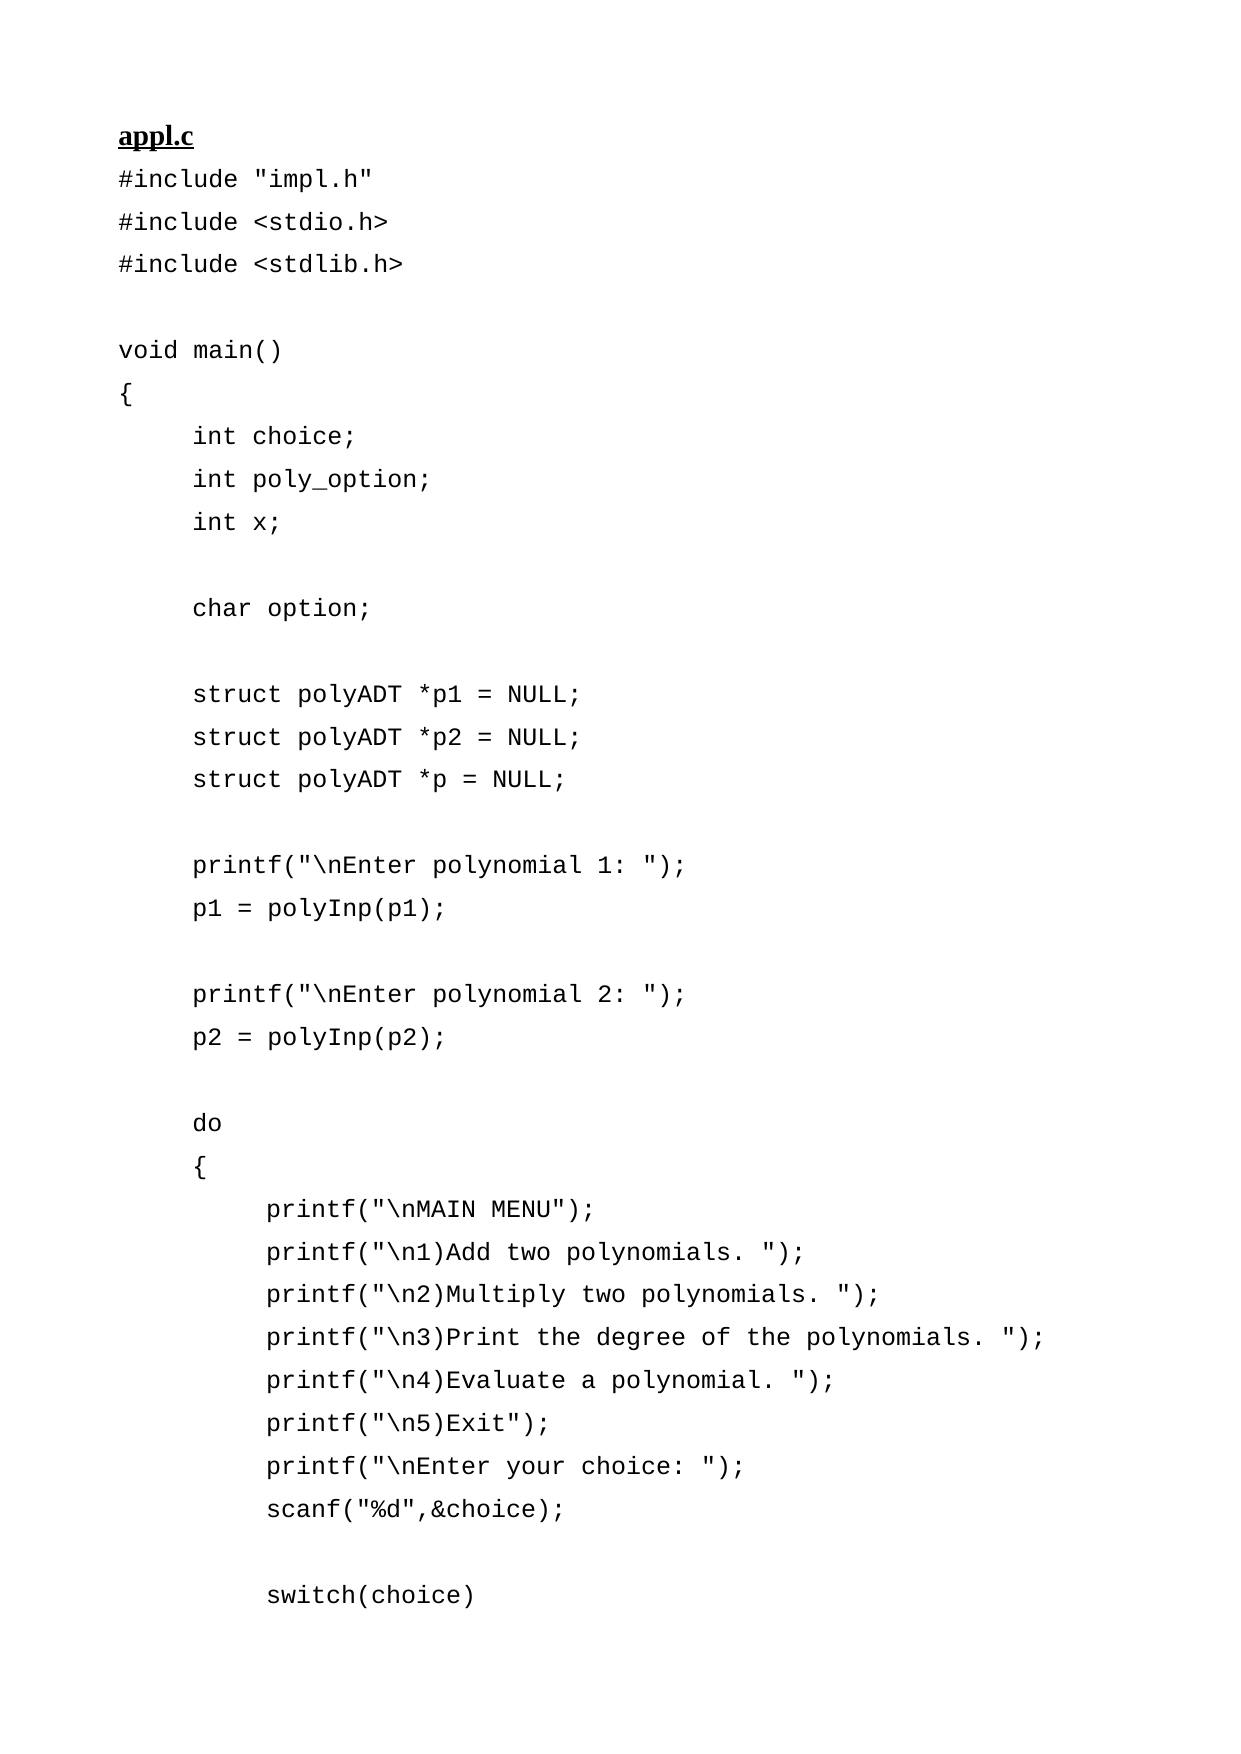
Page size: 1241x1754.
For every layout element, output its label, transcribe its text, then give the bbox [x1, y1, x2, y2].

text printf("\nEnter polynomial 2: "); [118, 982, 1122, 1010]
text int choice; [118, 424, 1122, 452]
text printf("\nEnter your choice: "); [118, 1454, 1122, 1482]
text appl.c [118, 118, 1181, 152]
text do [118, 1110, 1122, 1139]
text printf("\n3)Print the degree of the polynomials. "); [118, 1325, 1122, 1353]
text char option; [118, 595, 1122, 624]
text printf("\n5)Exit"); [118, 1411, 1122, 1439]
text printf("\nMAIN MENU"); [118, 1196, 1122, 1224]
text int poly_option; [118, 467, 1122, 495]
text printf("\n2)Multiply two polynomials. "); [118, 1282, 1122, 1310]
text void main() [118, 338, 1122, 366]
text printf("\n4)Evaluate a polynomial. "); [118, 1368, 1122, 1396]
text struct polyADT *p = NULL; [118, 767, 1122, 795]
text scanf("%d",&choice); [118, 1497, 1122, 1525]
text int x; [118, 509, 1122, 538]
text switch(choice) [118, 1582, 1122, 1611]
text struct polyADT *p1 = NULL; [118, 681, 1122, 709]
text printf("\n1)Add two polynomials. "); [118, 1239, 1122, 1267]
text struct polyADT *p2 = NULL; [118, 724, 1122, 752]
text #include <stdlib.h> [118, 252, 1122, 280]
text printf("\nEnter polynomial 1: "); [118, 853, 1122, 881]
text p1 = polyInp(p1); [118, 896, 1122, 924]
text { [118, 1153, 1122, 1182]
text p2 = polyInp(p2); [118, 1024, 1122, 1053]
text #include "impl.h" [118, 166, 1122, 194]
text #include <stdio.h> [118, 209, 1122, 237]
text { [118, 381, 1122, 409]
